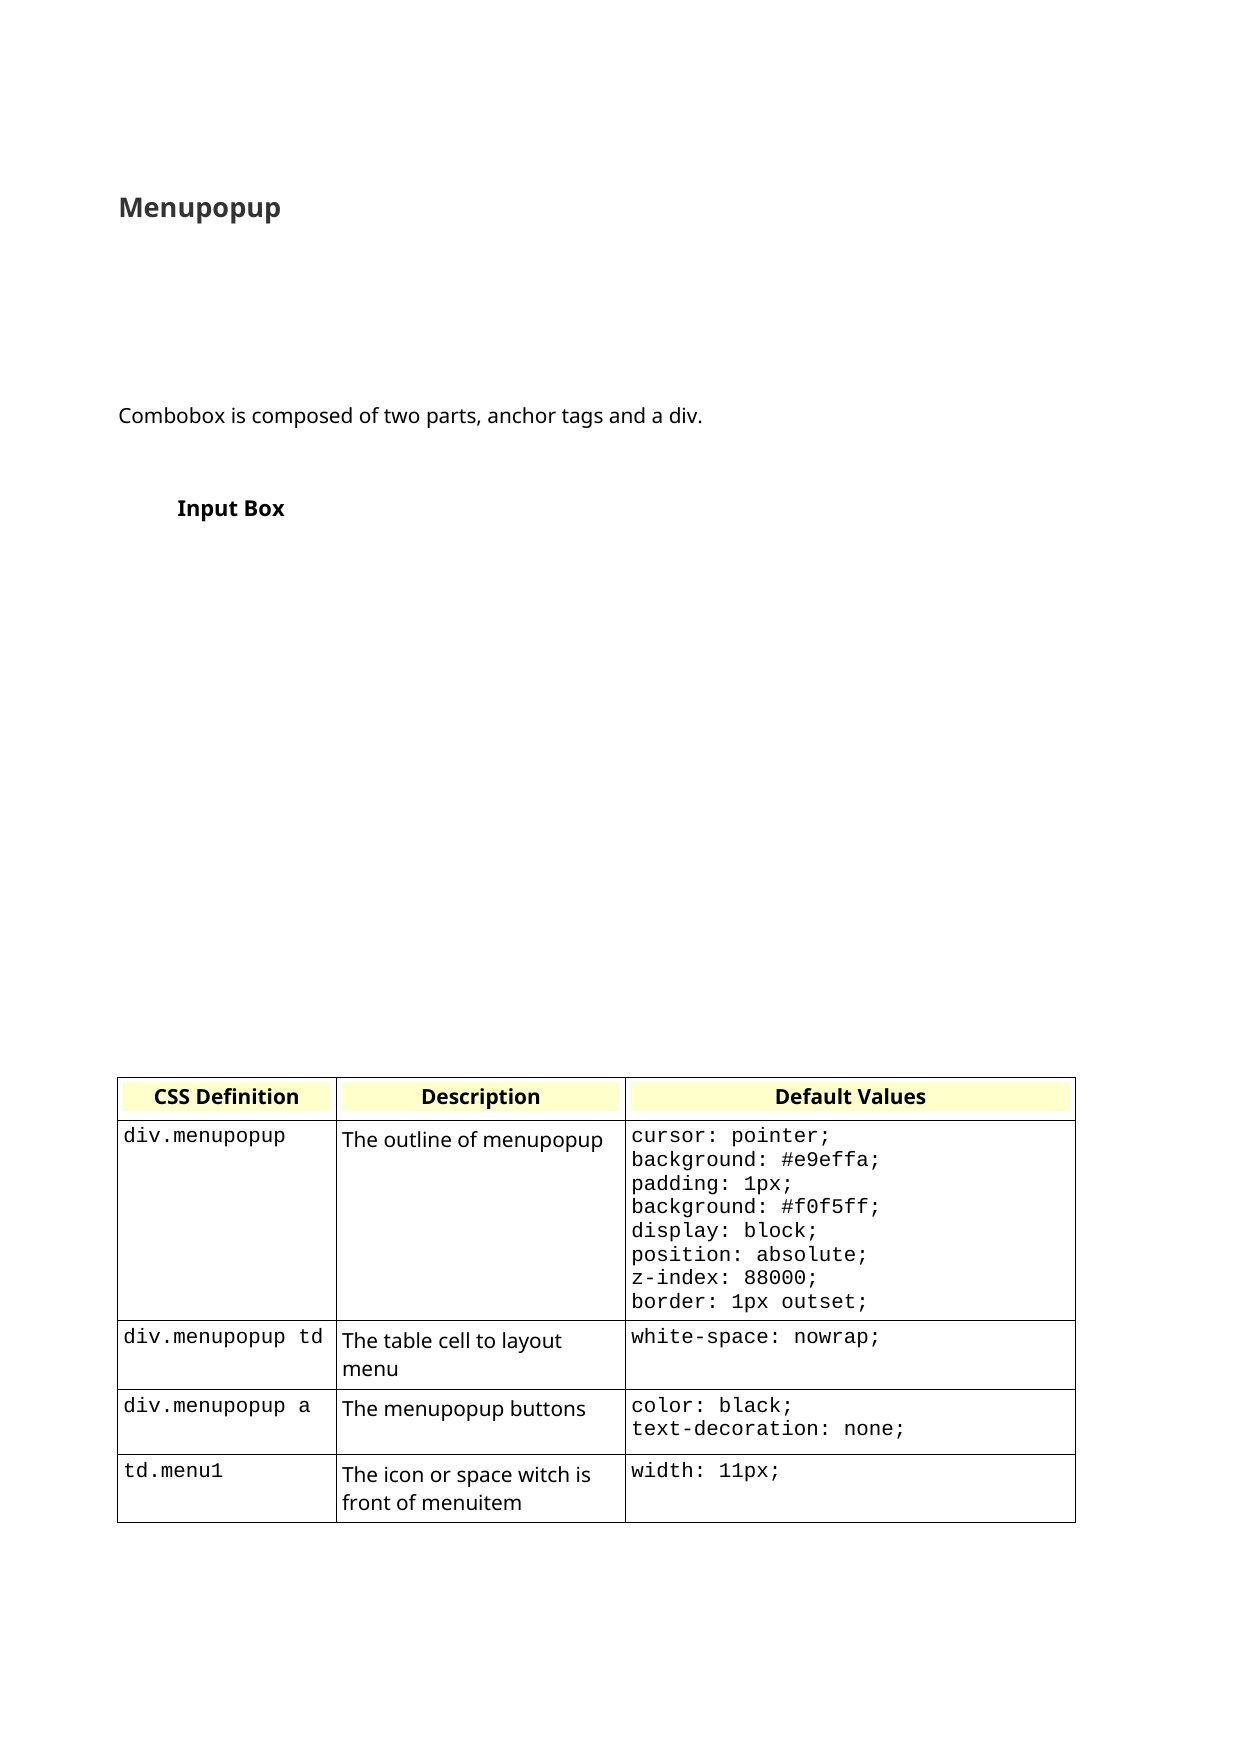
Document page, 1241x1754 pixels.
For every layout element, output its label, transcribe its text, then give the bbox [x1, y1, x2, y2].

subtitle Input Box [177, 493, 1122, 523]
table_cell cursor: pointer; background: #e9effa; padding: 1px; background: #f0f5ff; display: block; position: absolute; z-index: 88000; border: 1px outset; [626, 1121, 1075, 1320]
table_header CSS Definition [118, 1078, 336, 1120]
table_cell div.menupopup td [118, 1321, 336, 1389]
table_cell The icon or space witch is front of menuitem [337, 1455, 625, 1522]
text Combobox is composed of two parts, anchor tags and a div. [118, 270, 1122, 430]
table_cell div.menupopup a [118, 1390, 336, 1454]
subtitle Menupopup [118, 189, 1122, 226]
table_header Default Values [626, 1078, 1075, 1120]
table_cell The outline of menupopup [337, 1121, 625, 1320]
table_header Description [337, 1078, 625, 1120]
table_cell The table cell to layout menu [337, 1321, 625, 1389]
table_cell The menupopup buttons [337, 1390, 625, 1454]
table_cell width: 11px; [626, 1455, 1075, 1522]
table_cell color: black; text-decoration: none; [626, 1390, 1075, 1454]
table_cell td.menu1 [118, 1455, 336, 1522]
table_cell div.menupopup [118, 1121, 336, 1320]
table_cell white-space: nowrap; [626, 1321, 1075, 1389]
